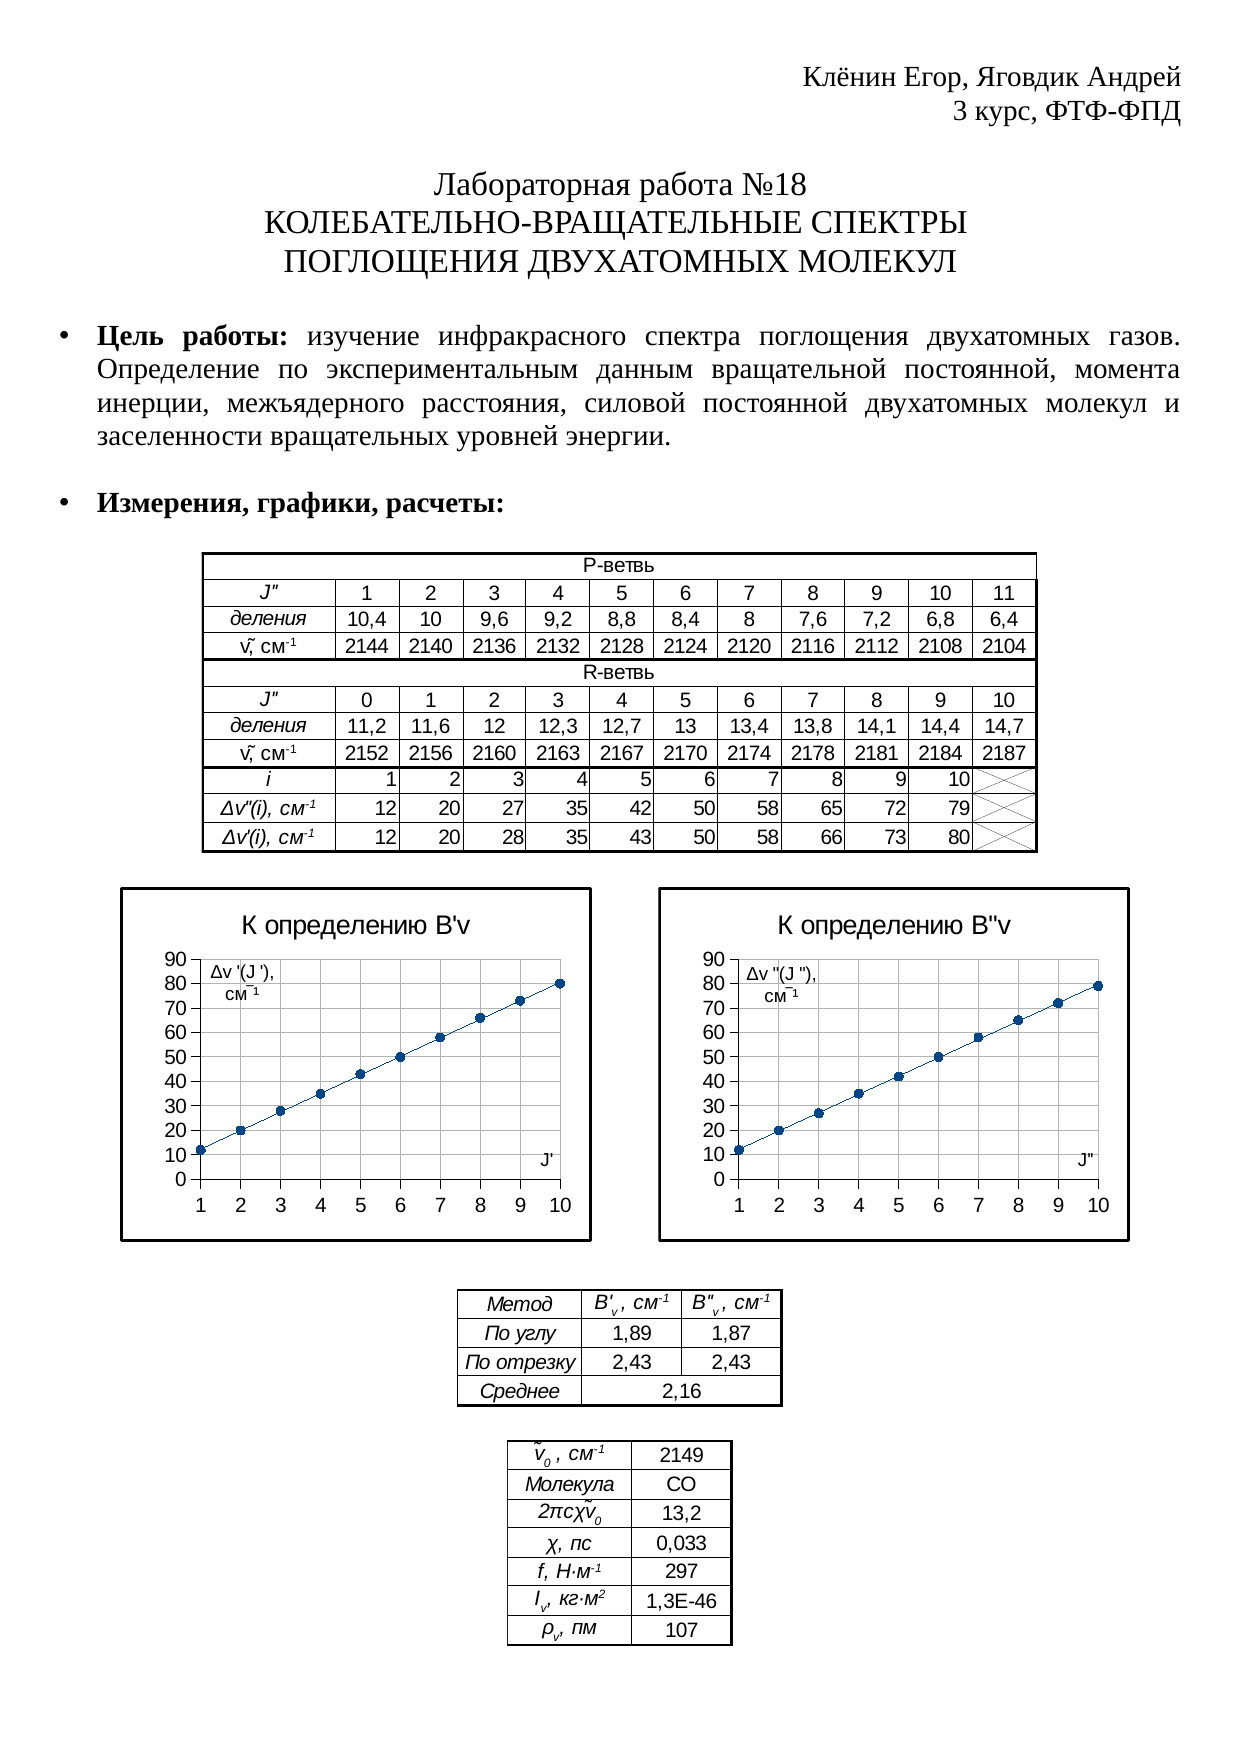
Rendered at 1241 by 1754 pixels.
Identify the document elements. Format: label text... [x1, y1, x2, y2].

text КОЛЕБАТЕЛЬНО-ВРАЩАТЕЛЬНЫЕ СПЕКТРЫ [59, 203, 1181, 241]
text 3 курс, ФТФ-ФПД [59, 93, 1181, 126]
text Лабораторная работа №18 [59, 164, 1181, 203]
text Клёнин Егор, Яговдик Андрей [59, 59, 1181, 93]
list Измерения, графики, расчеты: [59, 486, 1181, 519]
list Цель работы: изучение инфракрасного спектра поглощения двухатомных газов. Определение по экспериментальным данным вращательной постоянной, момента инерции, межъядерного расстояния, силовой постоянной двухатомных молекул и заселенности вращательных уровней энергии. [59, 318, 1181, 452]
text ПОГЛОЩЕНИЯ ДВУХАТОМНЫХ МОЛЕКУЛ [59, 241, 1181, 279]
